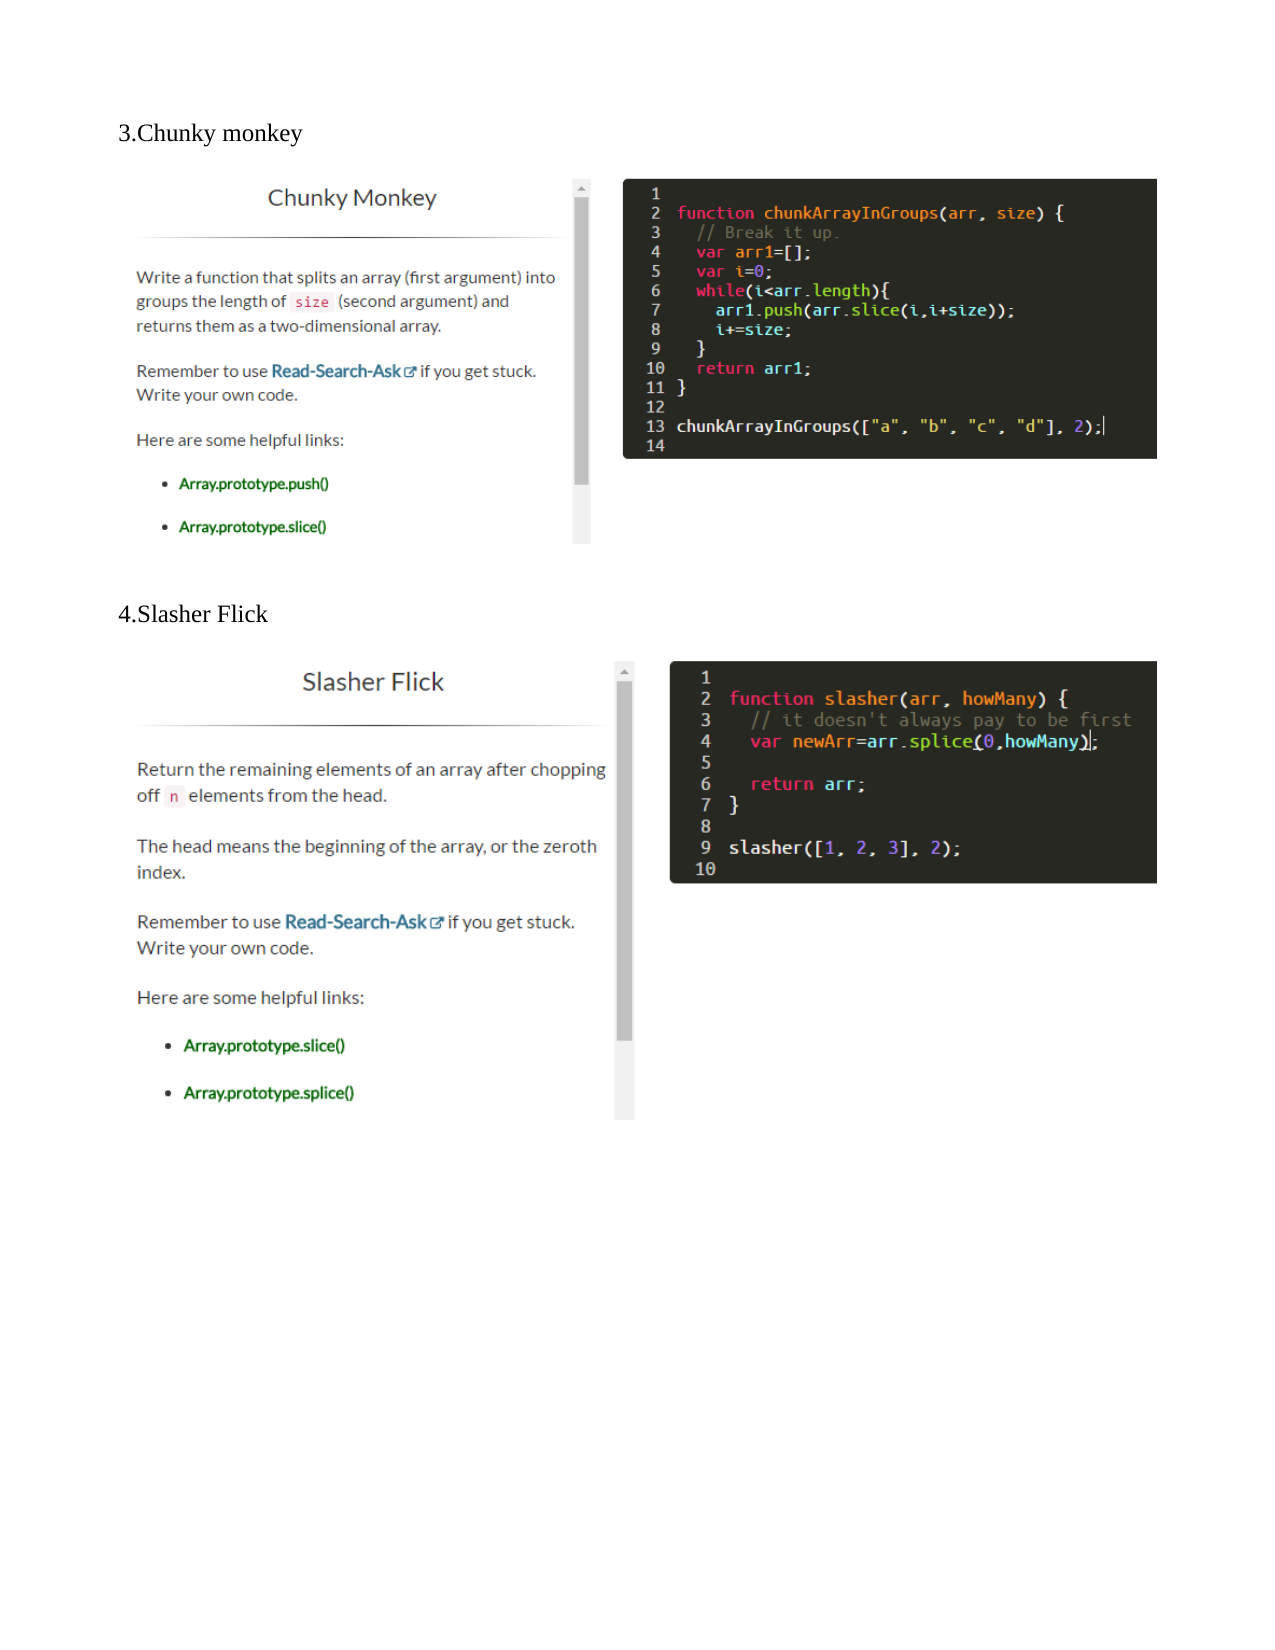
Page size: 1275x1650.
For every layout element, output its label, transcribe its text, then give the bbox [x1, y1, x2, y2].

text 3.Chunky monkey [118, 118, 1157, 147]
picture [118, 647, 1157, 1120]
picture [118, 167, 1157, 544]
text 4.Slasher Flick [118, 599, 1157, 627]
